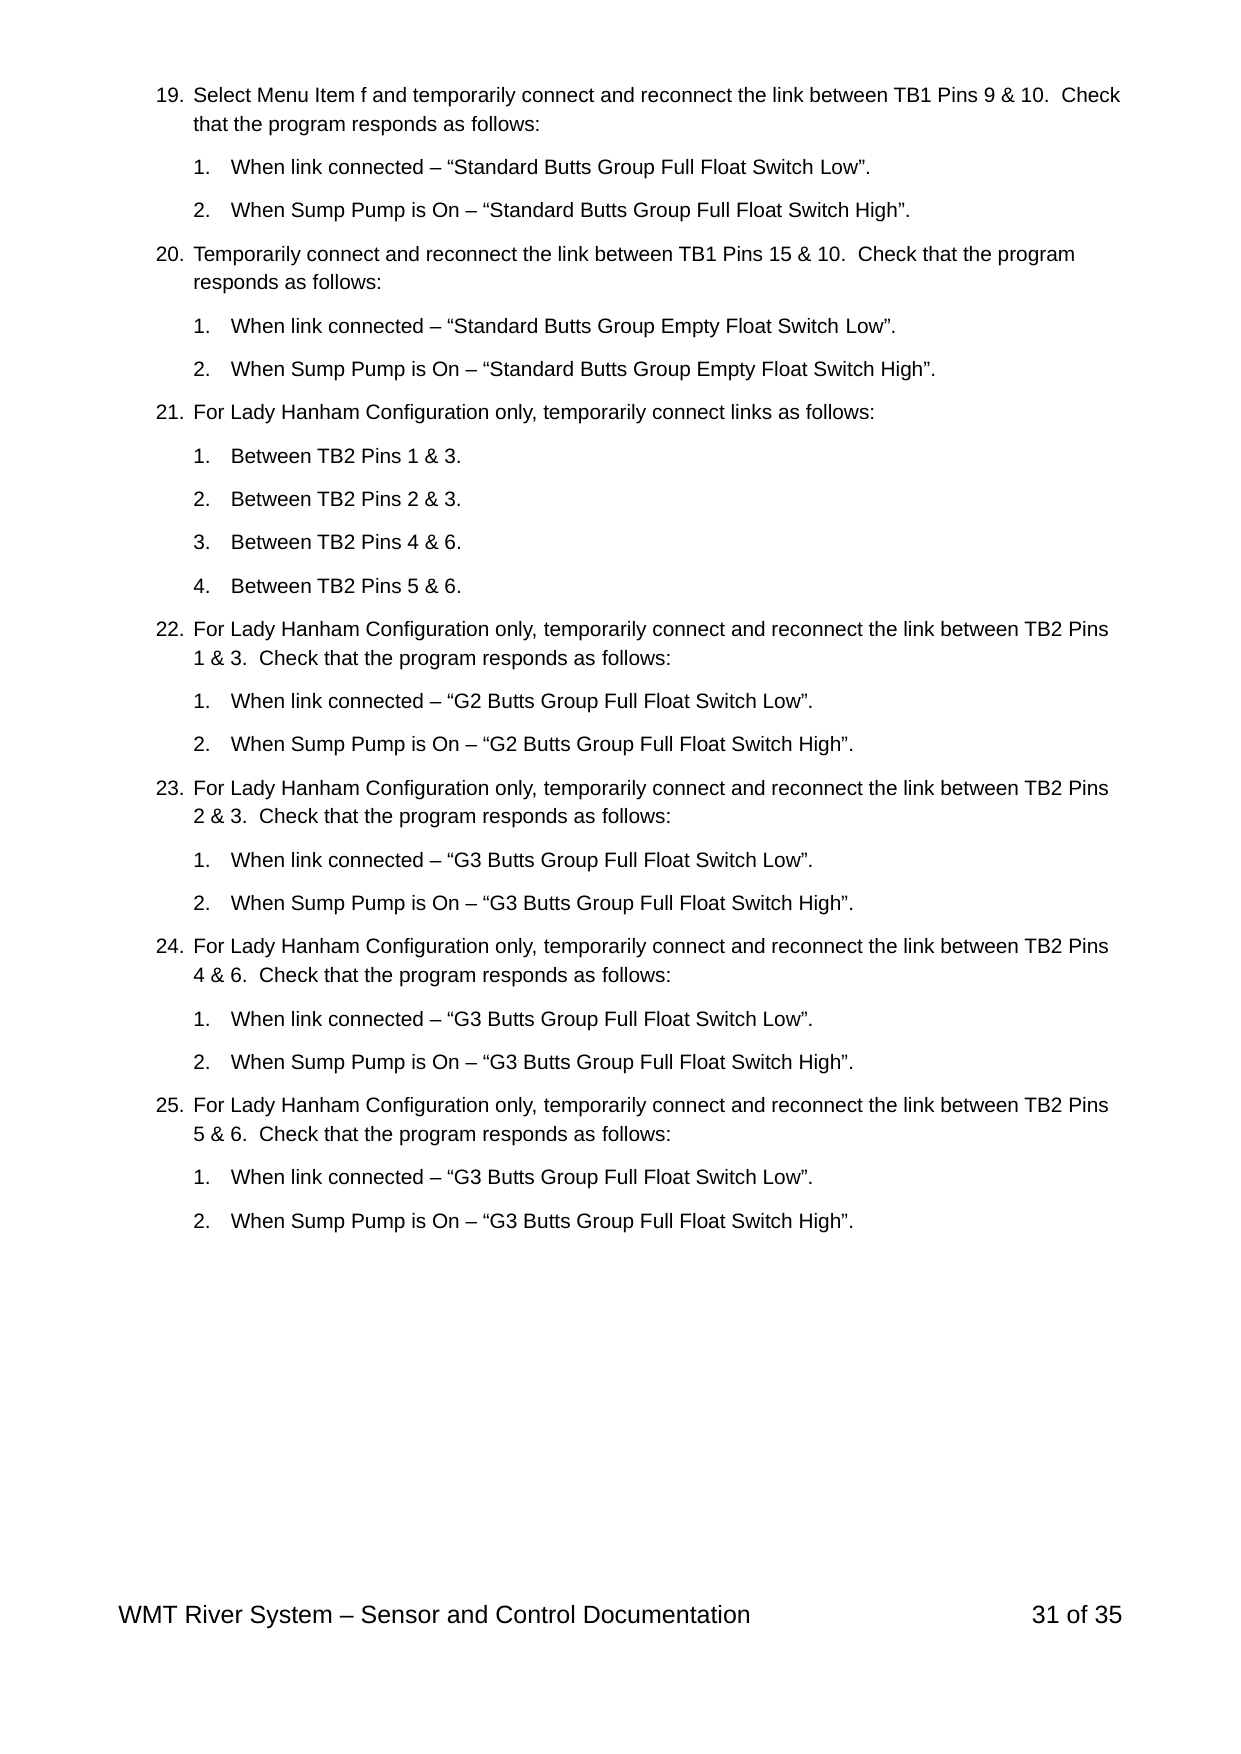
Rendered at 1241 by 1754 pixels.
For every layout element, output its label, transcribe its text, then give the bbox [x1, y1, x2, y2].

list Between TB2 Pins 4 & 6. [193, 530, 1122, 554]
list When link connected – “Standard Butts Group Full Float Switch Low”. [193, 155, 1122, 179]
list When link connected – “G2 Butts Group Full Float Switch Low”. [193, 689, 1122, 713]
list For Lady Hanham Configuration only, temporarily connect and reconnect the link between TB2 Pins 5 & 6. Check that the program responds as follows: [156, 1093, 1122, 1146]
list For Lady Hanham Configuration only, temporarily connect and reconnect the link between TB2 Pins 1 & 3. Check that the program responds as follows: [156, 617, 1122, 669]
list When Sump Pump is On – “G3 Butts Group Full Float Switch High”. [193, 1050, 1122, 1074]
list Between TB2 Pins 2 & 3. [193, 487, 1122, 511]
list For Lady Hanham Configuration only, temporarily connect links as follows: [156, 400, 1122, 424]
list When link connected – “G3 Butts Group Full Float Switch Low”. [193, 1006, 1122, 1030]
list Select Menu Item f and temporarily connect and reconnect the link between TB1 Pins 9 & 10. Check that the program responds as follows: [156, 83, 1122, 135]
list When link connected – “Standard Butts Group Empty Float Switch Low”. [193, 313, 1122, 337]
list When Sump Pump is On – “G3 Butts Group Full Float Switch High”. [193, 891, 1122, 915]
list For Lady Hanham Configuration only, temporarily connect and reconnect the link between TB2 Pins 2 & 3. Check that the program responds as follows: [156, 776, 1122, 828]
list When link connected – “G3 Butts Group Full Float Switch Low”. [193, 848, 1122, 872]
list Between TB2 Pins 5 & 6. [193, 573, 1122, 597]
list When link connected – “G3 Butts Group Full Float Switch Low”. [193, 1165, 1122, 1189]
list Between TB2 Pins 1 & 3. [193, 443, 1122, 467]
list When Sump Pump is On – “G3 Butts Group Full Float Switch High”. [193, 1208, 1122, 1232]
list When Sump Pump is On – “G2 Butts Group Full Float Switch High”. [193, 732, 1122, 756]
list Temporarily connect and reconnect the link between TB1 Pins 15 & 10. Check that the program responds as follows: [156, 241, 1122, 294]
list When Sump Pump is On – “Standard Butts Group Full Float Switch High”. [193, 198, 1122, 222]
list For Lady Hanham Configuration only, temporarily connect and reconnect the link between TB2 Pins 4 & 6. Check that the program responds as follows: [156, 934, 1122, 987]
list When Sump Pump is On – “Standard Butts Group Empty Float Switch High”. [193, 357, 1122, 381]
